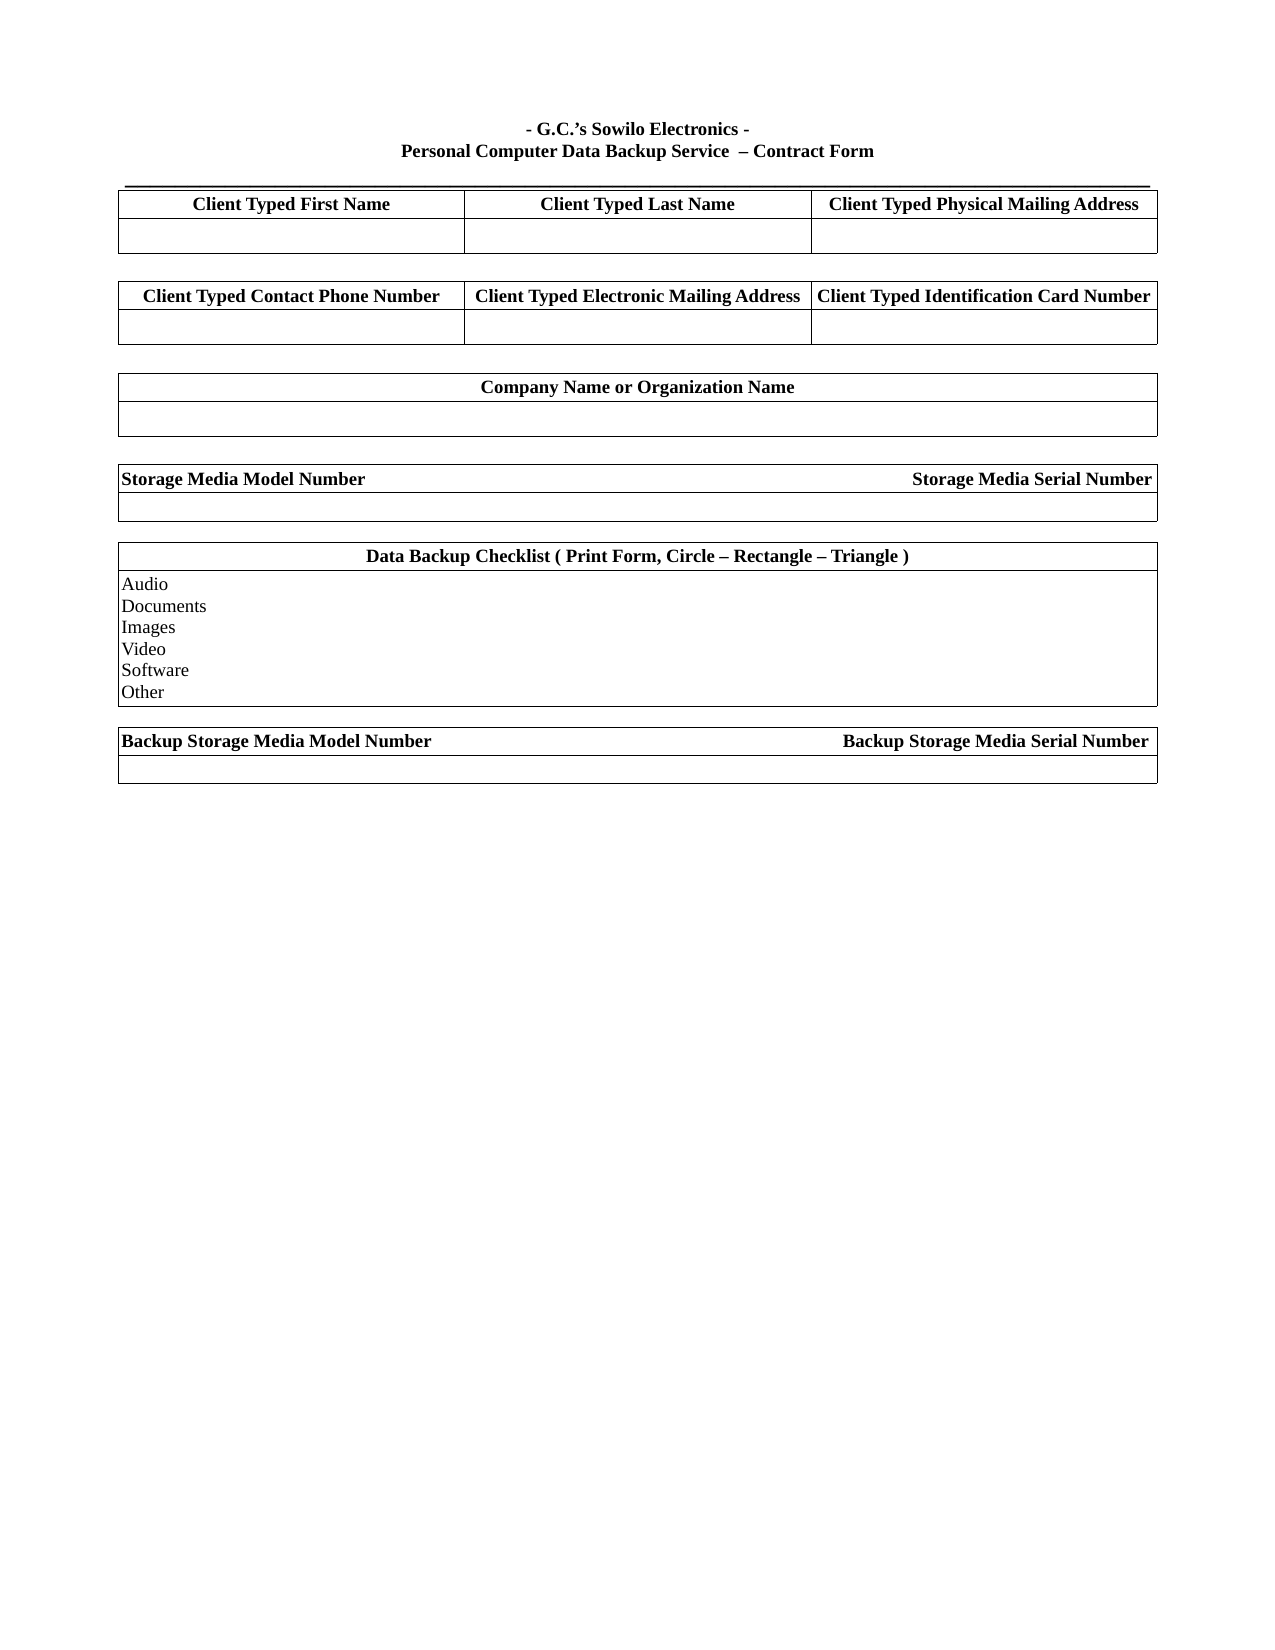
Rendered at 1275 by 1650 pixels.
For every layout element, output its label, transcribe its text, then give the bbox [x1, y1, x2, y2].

table_cell [812, 310, 1157, 344]
text - G.C.’s Sowilo Electronics - [118, 118, 1157, 140]
table_header Client Typed Physical Mailing Address [812, 191, 1157, 218]
text __________________________________________________________________________________ [118, 161, 1157, 190]
table_header Data Backup Checklist ( Print Form, Circle – Rectangle – Triangle ) [119, 543, 1157, 570]
table_cell [465, 310, 811, 344]
table_header Storage Media Model Number Storage Media Serial Number [119, 465, 1157, 492]
table_cell [812, 219, 1157, 253]
table_cell [119, 310, 464, 344]
table_header Client Typed Electronic Mailing Address [465, 282, 811, 309]
table_cell [465, 219, 811, 253]
table_header Client Typed First Name [119, 191, 464, 218]
table_cell [119, 219, 464, 253]
table_cell [119, 402, 1157, 436]
table_header Client Typed Contact Phone Number [119, 282, 464, 309]
table_header Client Typed Identification Card Number [812, 282, 1157, 309]
table_cell [119, 756, 1157, 783]
table_header Client Typed Last Name [465, 191, 811, 218]
text Personal Computer Data Backup Service – Contract Form [118, 140, 1157, 161]
table_cell Audio Documents Images Video Software Other [119, 571, 1157, 706]
table_cell [119, 493, 1157, 521]
table_header Backup Storage Media Model Number Backup Storage Media Serial Number [119, 728, 1157, 755]
table_header Company Name or Organization Name [119, 374, 1157, 401]
